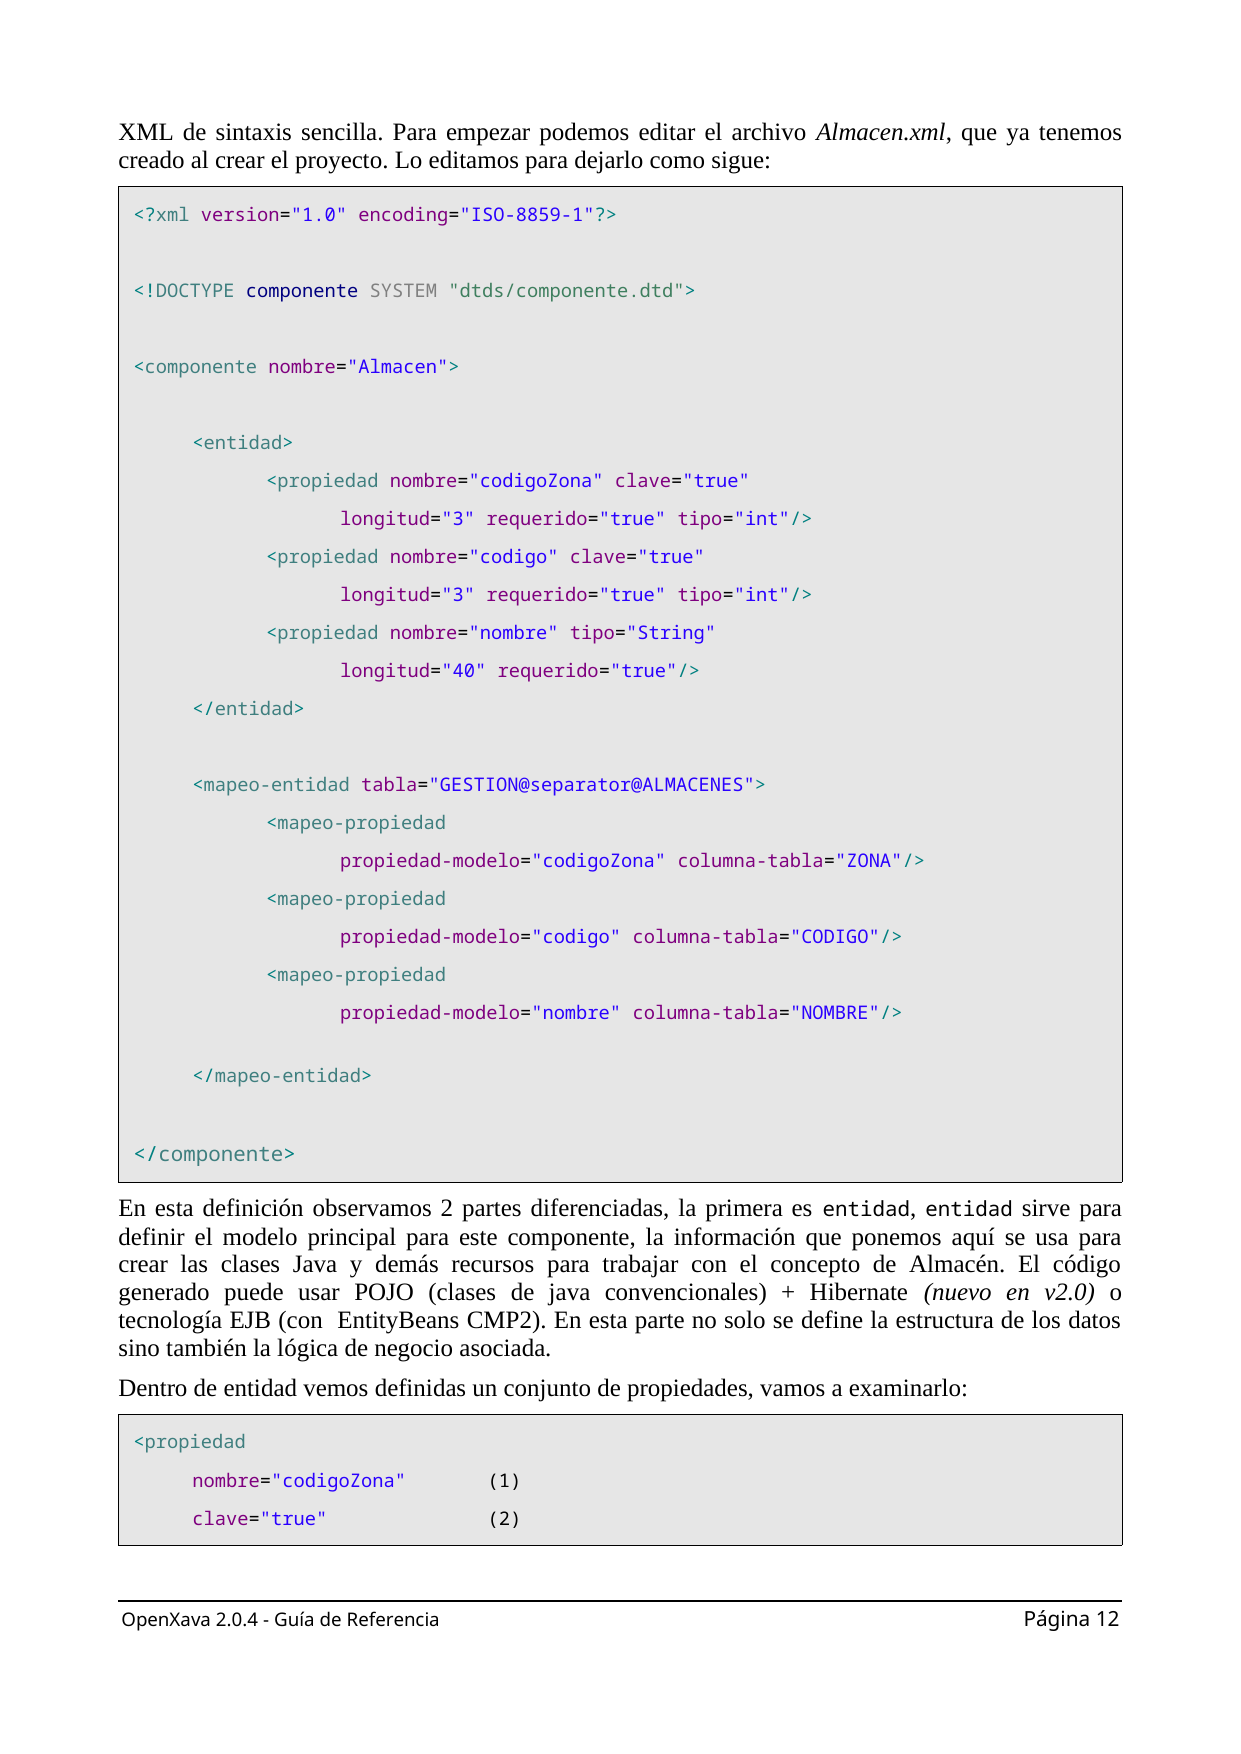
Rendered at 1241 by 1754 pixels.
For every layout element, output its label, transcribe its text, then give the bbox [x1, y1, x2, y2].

text <?xml version="1.0" encoding="ISO-8859-1"?> [119, 187, 1122, 224]
text clave="true" (2) [119, 1490, 1122, 1545]
text <propiedad [119, 1415, 1122, 1452]
text propiedad-modelo="nombre" columna-tabla="NOMBRE"/> [119, 984, 1122, 1048]
text <componente nombre="Almacen"> [119, 338, 1122, 376]
text </mapeo-entidad> [119, 1048, 1122, 1086]
text Dentro de entidad vemos definidas un conjunto de propiedades, vamos a examinarlo: [118, 1374, 1122, 1402]
text <propiedad nombre="codigoZona" clave="true" [119, 452, 1122, 490]
text longitud="3" requerido="true" tipo="int"/> [119, 490, 1122, 528]
text propiedad-modelo="codigo" columna-tabla="CODIGO"/> [119, 908, 1122, 946]
text <mapeo-propiedad [119, 870, 1122, 908]
text nombre="codigoZona" (1) [119, 1452, 1122, 1490]
text longitud="3" requerido="true" tipo="int"/> [119, 566, 1122, 604]
text <propiedad nombre="codigo" clave="true" [119, 528, 1122, 566]
text <!DOCTYPE componente SYSTEM "dtds/componente.dtd"> [119, 262, 1122, 300]
text XML de sintaxis sencilla. Para empezar podemos editar el archivo Almacen.xml, que ya tenemos creado al crear el proyecto. Lo editamos para dejarlo como sigue: [118, 118, 1122, 173]
text <mapeo-entidad tabla="GESTION@separator@ALMACENES"> [119, 756, 1122, 794]
text <mapeo-propiedad [119, 946, 1122, 984]
text En esta definición observamos 2 partes diferenciadas, la primera es entidad, entidad sirve para definir el modelo principal para este componente, la información que ponemos aquí se usa para crear las clases Java y demás recursos para trabajar con el concepto de Almacén. El código generado puede usar POJO (clases de java convencionales) + Hibernate (nuevo en v2.0) o tecnología EJB (con EntityBeans CMP2). En esta parte no solo se define la estructura de los datos sino también la lógica de negocio asociada. [118, 1194, 1122, 1361]
text <propiedad nombre="nombre" tipo="String" [119, 604, 1122, 642]
text propiedad-modelo="codigoZona" columna-tabla="ZONA"/> [119, 832, 1122, 870]
text <mapeo-propiedad [119, 794, 1122, 832]
text </entidad> [119, 680, 1122, 718]
text <entidad> [119, 414, 1122, 452]
text </componente> [119, 1124, 1122, 1182]
text longitud="40" requerido="true"/> [119, 642, 1122, 680]
